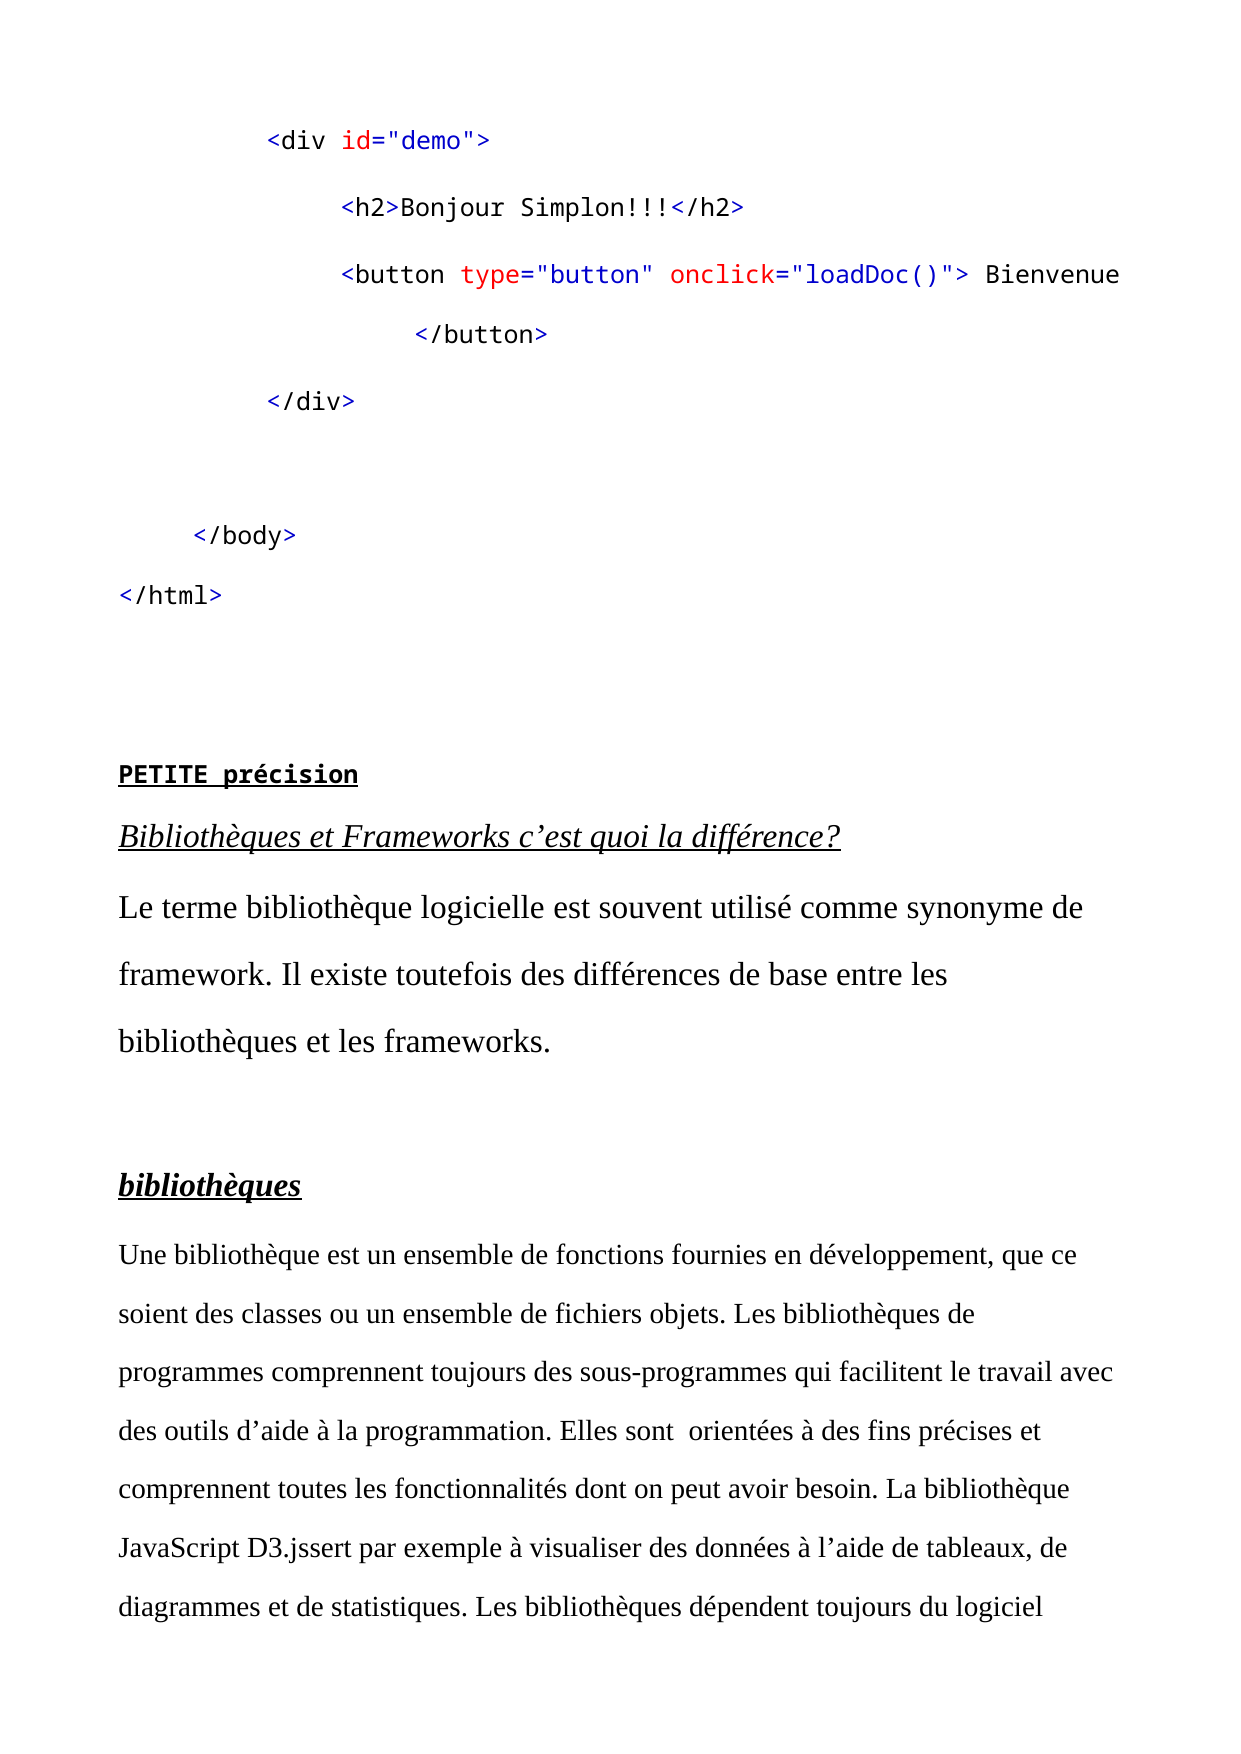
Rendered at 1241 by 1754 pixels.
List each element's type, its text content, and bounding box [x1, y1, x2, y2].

text bibliothèques [118, 1165, 1122, 1204]
subtitle Bibliothèques et Frameworks c’est quoi la différence? [118, 816, 1122, 854]
text <div id="demo"> <h2>Bonjour Simplon!!!</h2> <button type="button" onclick="loadDoc()"> Bienvenue </button> </div> </body> </html> [118, 118, 1122, 612]
text Une bibliothèque est un ensemble de fonctions fournies en développement, que ce soient des classes ou un ensemble de fichiers objets. Les bibliothèques de programmes comprennent toujours des sous-programmes qui facilitent le travail avec des outils d’aide à la programmation. Elles sont orientées à des fins précises et comprennent toutes les fonctionnalités dont on peut avoir besoin. La bibliothèque JavaScript D3.jssert par exemple à visualiser des données à l’aide de tableaux, de diagrammes et de statistiques. Les bibliothèques dépendent toujours du logiciel [118, 1237, 1122, 1622]
text PETITE précision [118, 756, 1122, 790]
text Le terme bibliothèque logicielle est souvent utilisé comme synonyme de framework. Il existe toutefois des différences de base entre les bibliothèques et les frameworks. [118, 888, 1122, 1060]
